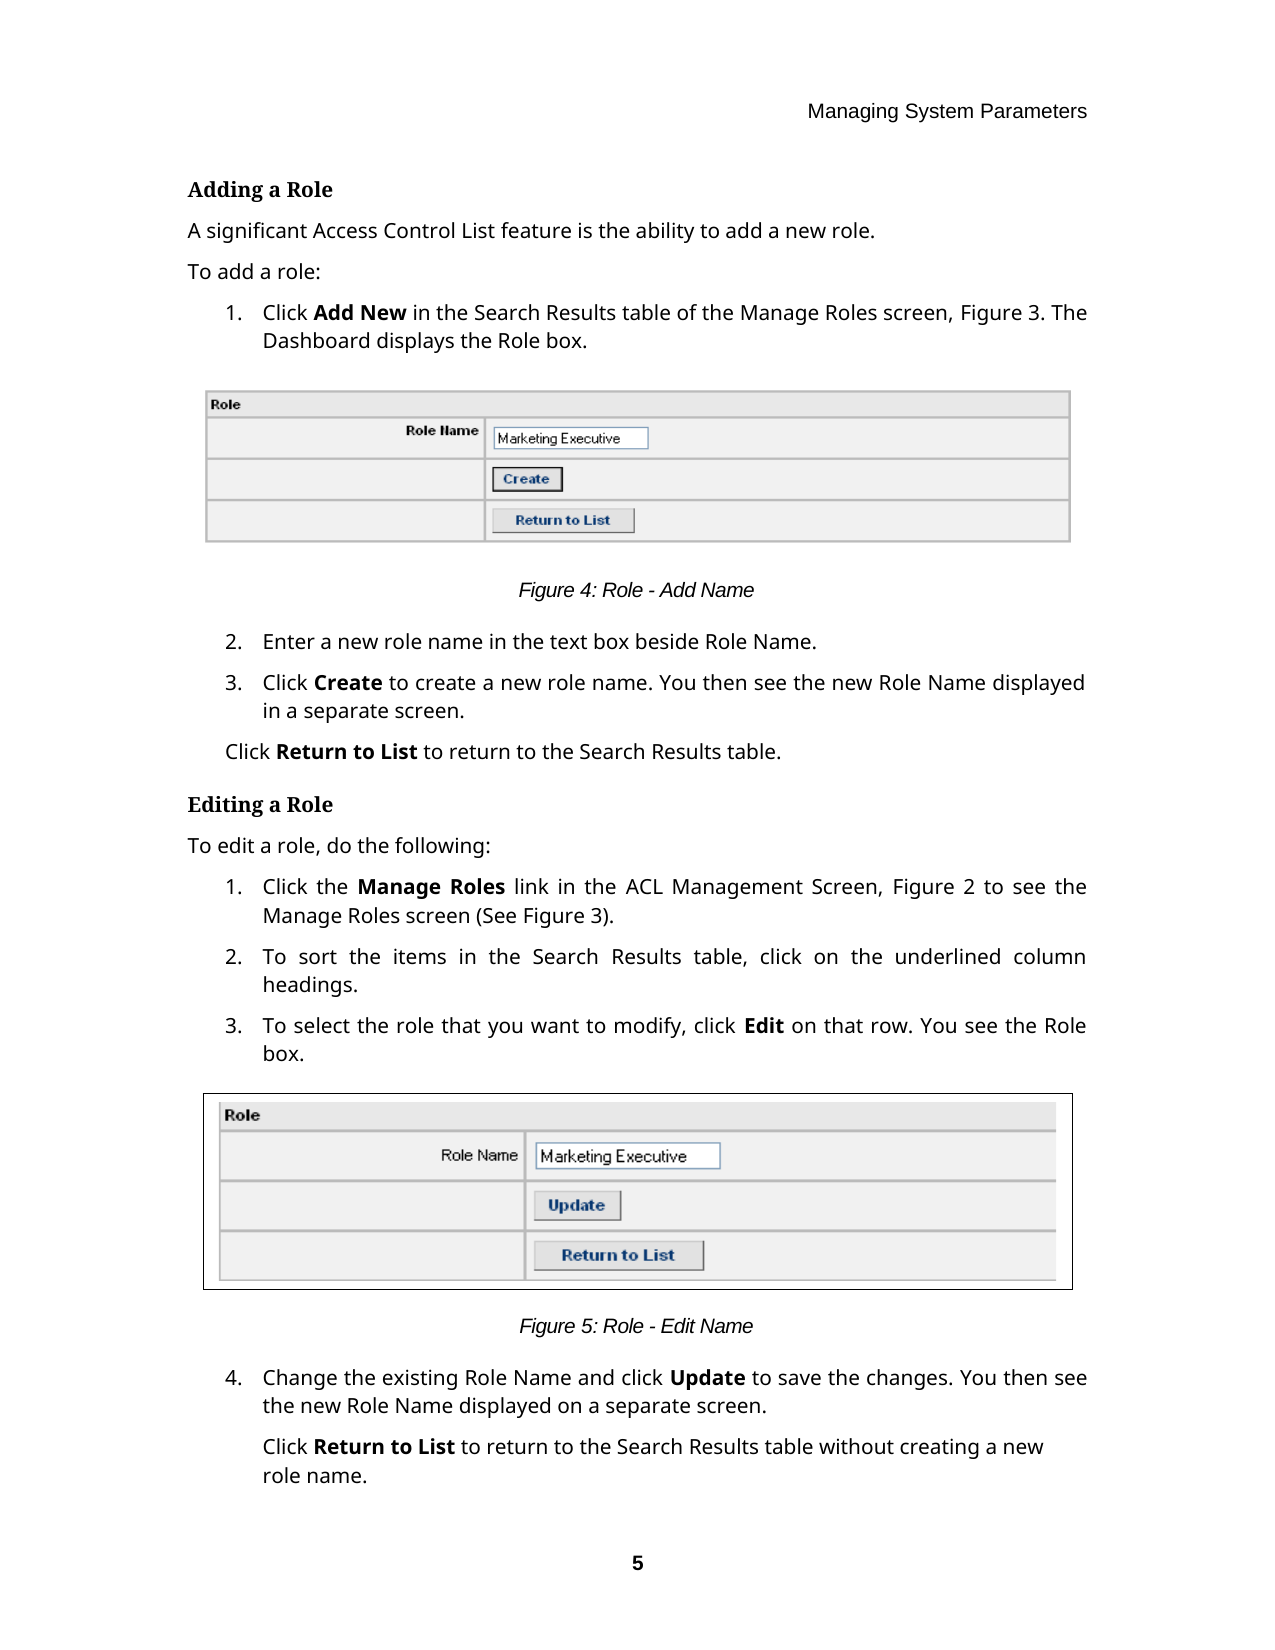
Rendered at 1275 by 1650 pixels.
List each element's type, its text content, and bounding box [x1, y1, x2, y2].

picture [204, 388, 1071, 545]
text To edit a role, do the following: [187, 831, 1087, 860]
list Click Add New in the Search Results table of the Manage Roles screen, Figure 3. The Dashboard displays the Role box. [225, 298, 1087, 355]
text Adding a Role [187, 175, 1087, 203]
text A significant Access Control List feature is the ability to add a new role. [187, 216, 1087, 244]
list To select the role that you want to modify, click Edit on that row. You see the Role box. [225, 1011, 1087, 1068]
list Click Return to List to return to the Search Results table without creating a new role name. [262, 1432, 1087, 1489]
list Enter a new role name in the text box beside Role Name. [225, 627, 1087, 655]
list Click Return to List to return to the Search Results table. [225, 737, 1087, 766]
text Figure 5: Role - Edit Name [187, 1315, 1087, 1338]
list Change the existing Role Name and click Update to save the changes. You then see the new Role Name displayed on a separate screen. [225, 1363, 1087, 1420]
text To add a role: [187, 257, 1087, 285]
text Editing a Role [187, 791, 1087, 819]
list Click the Manage Roles link in the ACL Management Screen, Figure 2 to see the Manage Roles screen (See Figure 3). [225, 872, 1087, 929]
list To sort the items in the Search Results table, click on the underlined column headings. [225, 942, 1087, 999]
picture [218, 1102, 1057, 1281]
list Click Create to create a new role name. You then see the new Role Name displayed in a separate screen. [225, 668, 1087, 724]
text Figure 4: Role - Add Name [187, 578, 1087, 602]
